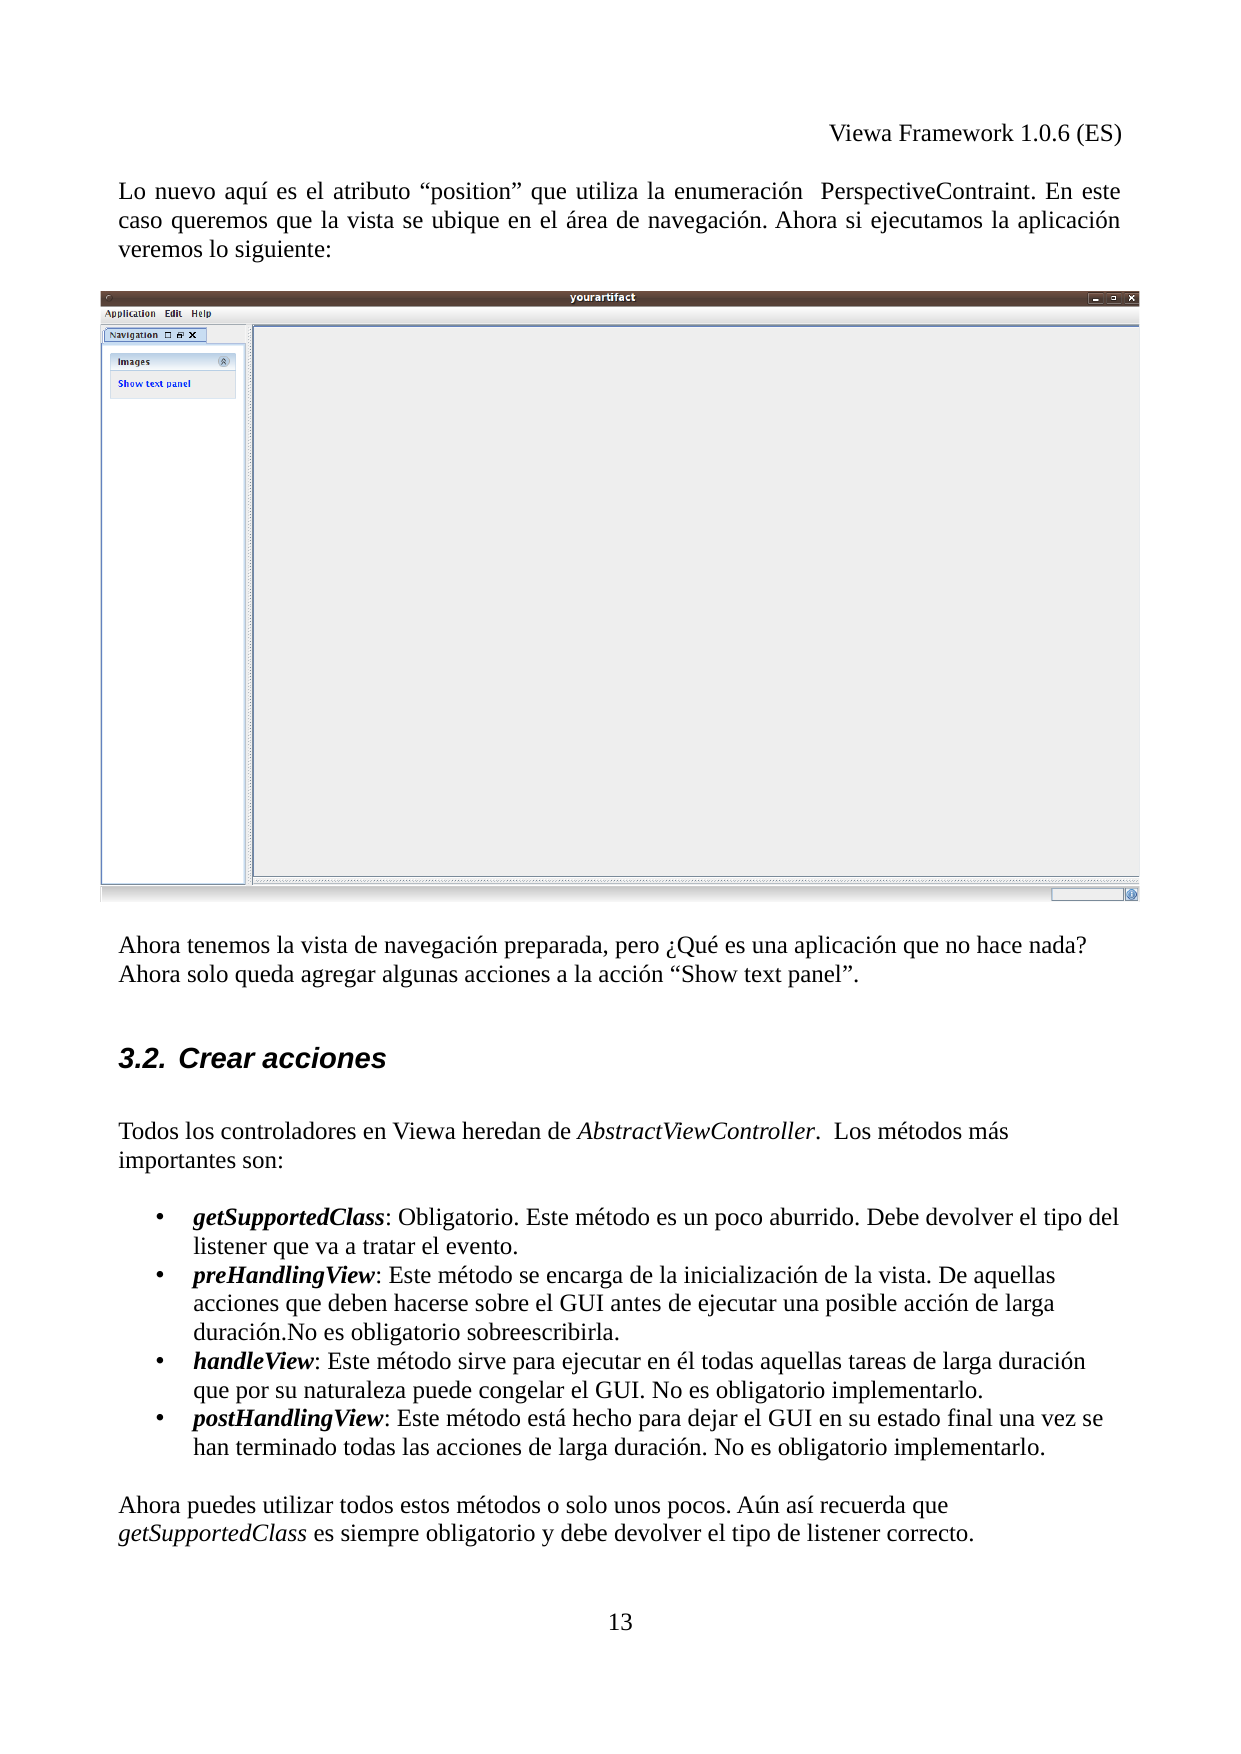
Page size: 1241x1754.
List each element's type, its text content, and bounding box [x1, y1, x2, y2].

text Ahora tenemos la vista de navegación preparada, pero ¿Qué es una aplicación que no hace nada? Ahora solo queda agregar algunas acciones a la acción “Show text panel”. [118, 930, 1122, 987]
text Ahora puedes utilizar todos estos métodos o solo unos pocos. Aún así recuerda que getSupportedClass es siempre obligatorio y debe devolver el tipo de listener correcto. [118, 1490, 1122, 1547]
list getSupportedClass: Obligatorio. Este método es un poco aburrido. Debe devolver el tipo del listener que va a tratar el evento. [156, 1202, 1122, 1260]
picture [100, 291, 1140, 902]
text Lo nuevo aquí es el atributo “position” que utiliza la enumeración PerspectiveContraint. En este caso queremos que la vista se ubique en el área de navegación. Ahora si ejecutamos la aplicación veremos lo siguiente: [118, 176, 1122, 263]
subtitle Crear acciones [118, 1041, 1122, 1075]
text Todos los controladores en Viewa heredan de AbstractViewController. Los métodos más importantes son: [118, 1116, 1122, 1173]
list handleView: Este método sirve para ejecutar en él todas aquellas tareas de larga duración que por su naturaleza puede congelar el GUI. No es obligatorio implementarlo. [156, 1346, 1122, 1403]
list postHandlingView: Este método está hecho para dejar el GUI en su estado final una vez se han terminado todas las acciones de larga duración. No es obligatorio implementarlo. [156, 1403, 1122, 1461]
list preHandlingView: Este método se encarga de la inicialización de la vista. De aquellas acciones que deben hacerse sobre el GUI antes de ejecutar una posible acción de larga duración.No es obligatorio sobreescribirla. [156, 1260, 1122, 1346]
